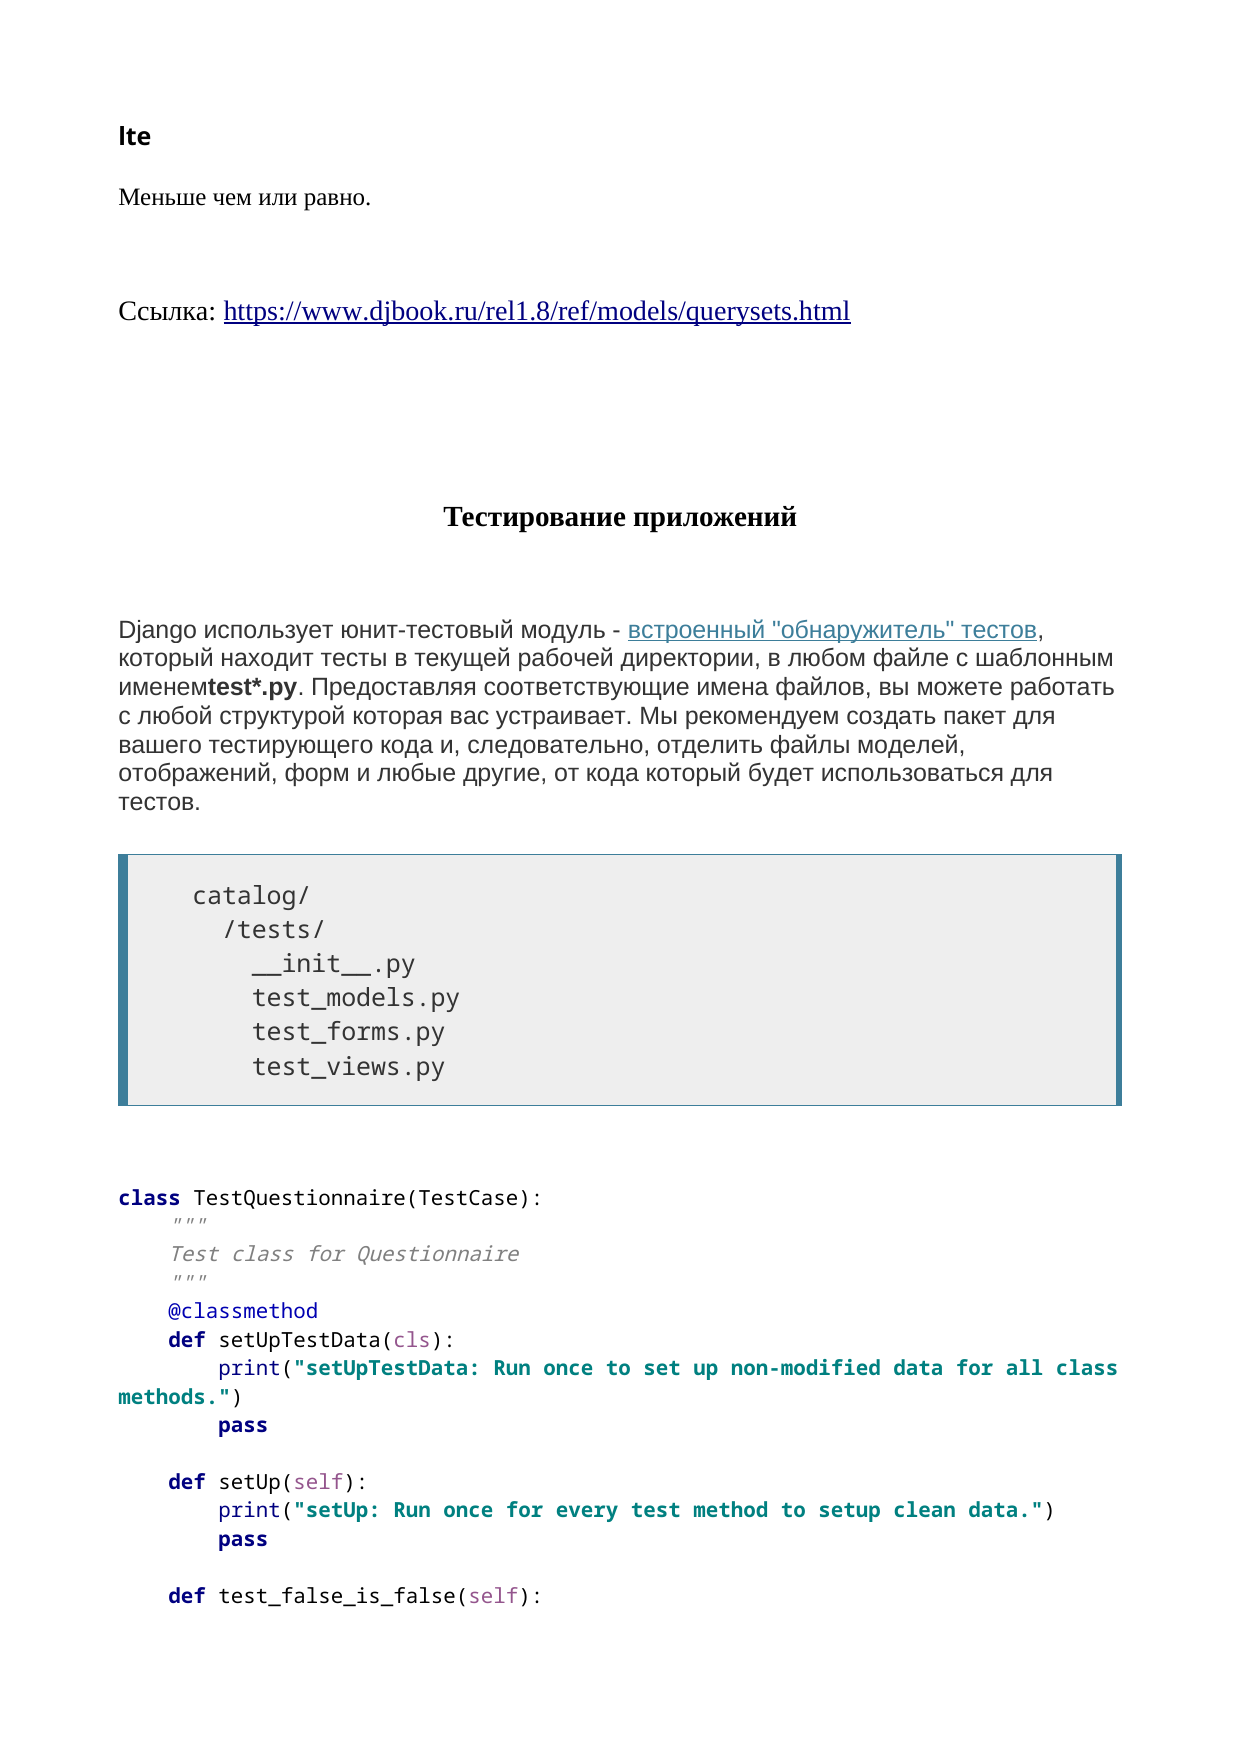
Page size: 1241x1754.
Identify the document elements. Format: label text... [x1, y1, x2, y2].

text catalog/ [128, 855, 1116, 888]
text Django использует юнит-тестовый модуль - встроенный "обнаружитель" тестов, который находит тесты в текущей рабочей директории, в любом файле с шаблонным именемtest*.py. Предоставляя соответствующие имена файлов, вы можете работать с любой структурой которая вас устраивает. Мы рекомендуем создать пакет для вашего тестирующего кода и, следовательно, отделить файлы моделей, отображений, форм и любые другие, от кода который будет использоваться для тестов. [118, 614, 1122, 816]
text Меньше чем или равно. [118, 182, 1122, 210]
text __init__.py [128, 922, 1116, 957]
text test_views.py [128, 1025, 1116, 1105]
text test_models.py [128, 957, 1116, 991]
text test_forms.py [128, 991, 1116, 1025]
text Тестирование приложений [118, 499, 1122, 532]
text class TestQuestionnaire(TestCase): """ Test class for Questionnaire """ @classmethod def setUpTestData(cls): print("setUpTestData: Run once to set up non-modified data for all class methods.") pass def setUp(self): print("setUp: Run once for every test method to setup clean data.") pass def test_false_is_false(self): [118, 1183, 1122, 1609]
subtitle lte [118, 118, 1122, 152]
subtitle Ссылка: https://www.djbook.ru/rel1.8/ref/models/querysets.html [118, 294, 1122, 327]
text /tests/ [128, 888, 1116, 922]
